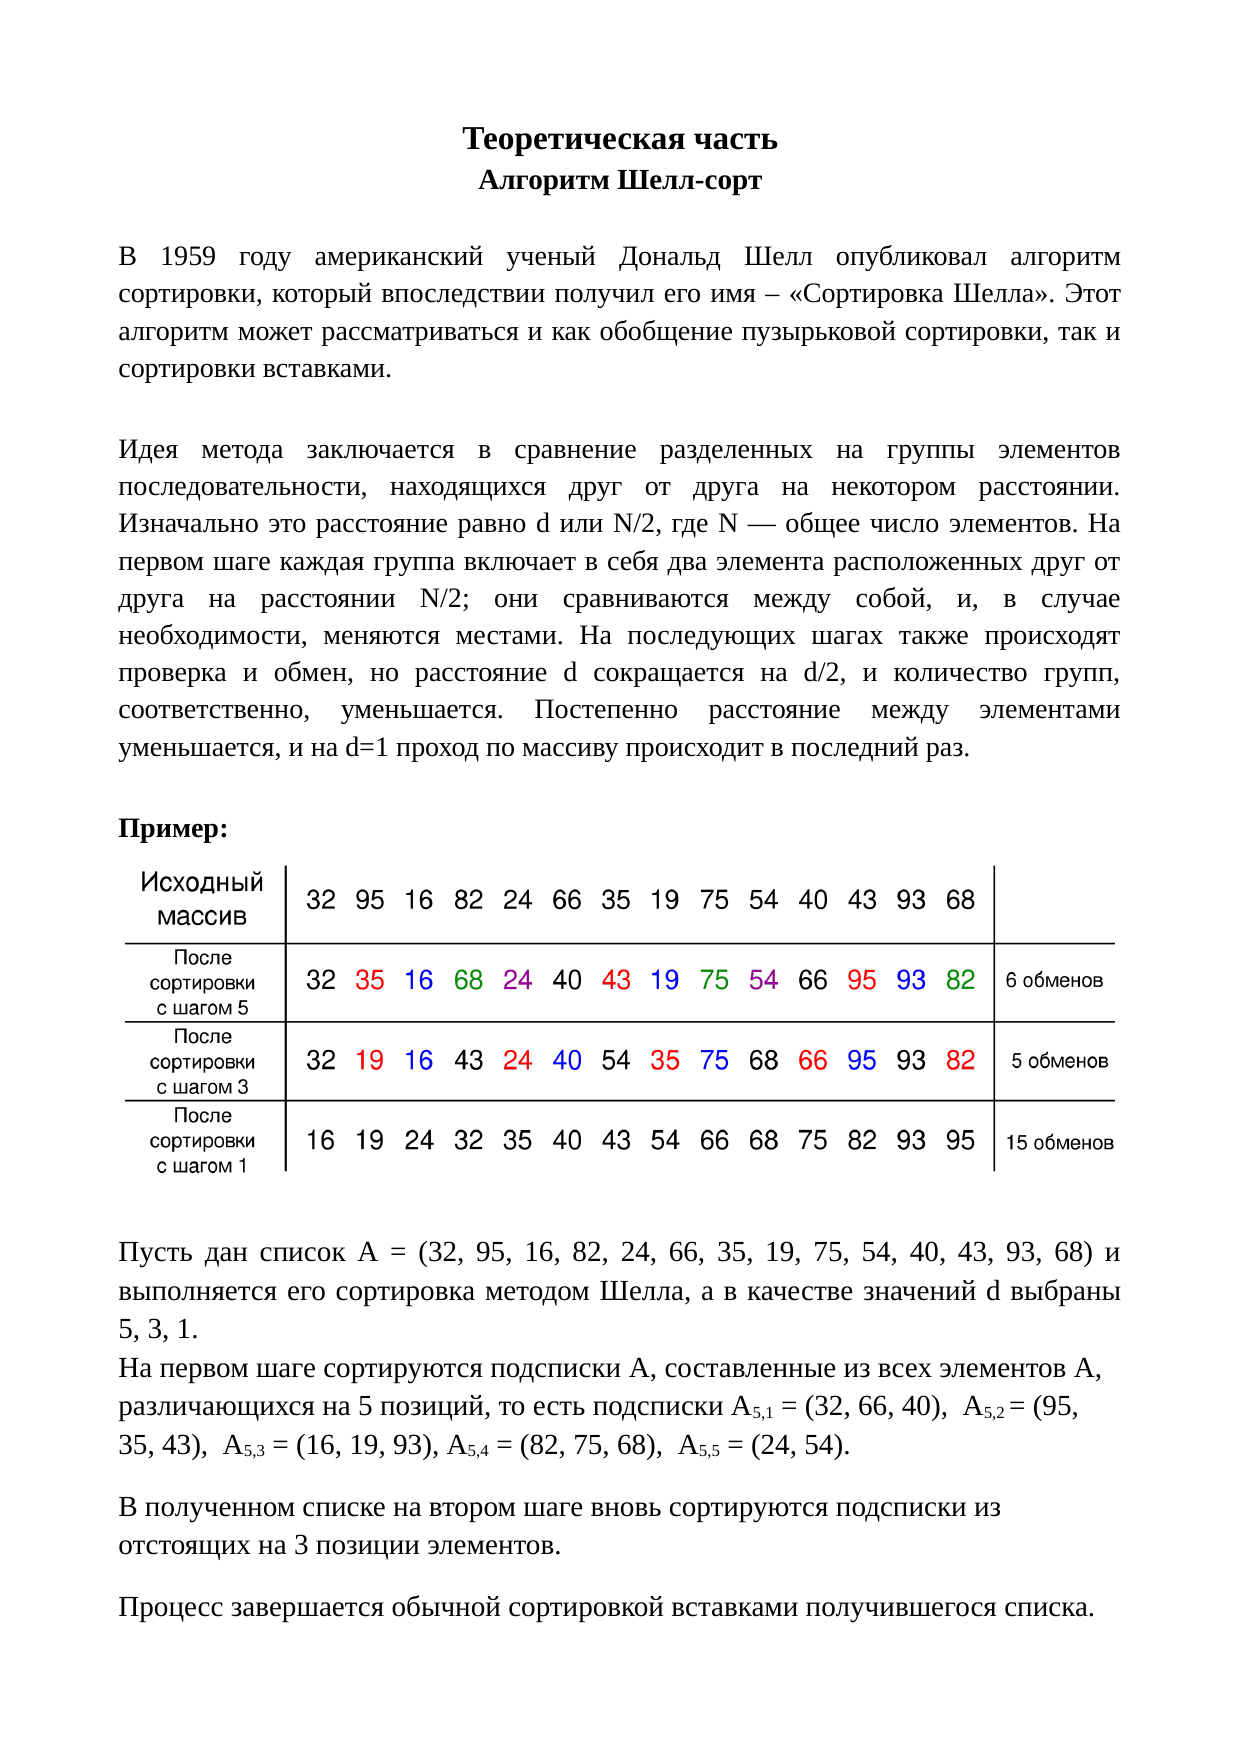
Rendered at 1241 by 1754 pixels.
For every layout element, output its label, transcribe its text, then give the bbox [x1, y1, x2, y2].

picture [118, 848, 1123, 1183]
text Процесс завершается обычной сортировкой вставками получившегося списка. [118, 1589, 1122, 1623]
text Пример: [118, 811, 1122, 843]
text На первом шаге сортируются подсписки А, составленные из всех элементов А, различающихся на 5 позиций, то есть подсписки А5,1 = (32, 66, 40), А5,2 = (95, 35, 43), А5,3 = (16, 19, 93), А5,4 = (82, 75, 68), А5,5 = (24, 54). [118, 1350, 1122, 1460]
text Теоретическая часть [118, 118, 1122, 156]
text В 1959 году американский ученый Дональд Шелл опубликовал алгоритм сортировки, который впоследствии получил его имя – «Сортировка Шелла». Этот алгоритм может рассматриваться и как обобщение пузырьковой сортировки, так и сортировки вставками. [118, 239, 1122, 383]
text В полученном списке на втором шаге вновь сортируются подсписки из отстоящих на 3 позиции элементов. [118, 1489, 1122, 1561]
text Пусть дан список А = (32, 95, 16, 82, 24, 66, 35, 19, 75, 54, 40, 43, 93, 68) и выполняется его сортировка методом Шелла, а в качестве значений d выбраны 5, 3, 1. [118, 1234, 1122, 1345]
text Алгоритм Шелл-сорт [118, 162, 1122, 196]
text Идея метода заключается в сравнение разделенных на группы элементов последовательности, находящихся друг от друга на некотором расстоянии. Изначально это расстояние равно d или N/2, где N — общее число элементов. На первом шаге каждая группа включает в себя два элемента расположенных друг от друга на расстоянии N/2; они сравниваются между собой, и, в случае необходимости, меняются местами. На последующих шагах также происходят проверка и обмен, но расстояние d сокращается на d/2, и количество групп, соответственно, уменьшается. Постепенно расстояние между элементами уменьшается, и на d=1 проход по массиву происходит в последний раз. [118, 432, 1122, 762]
